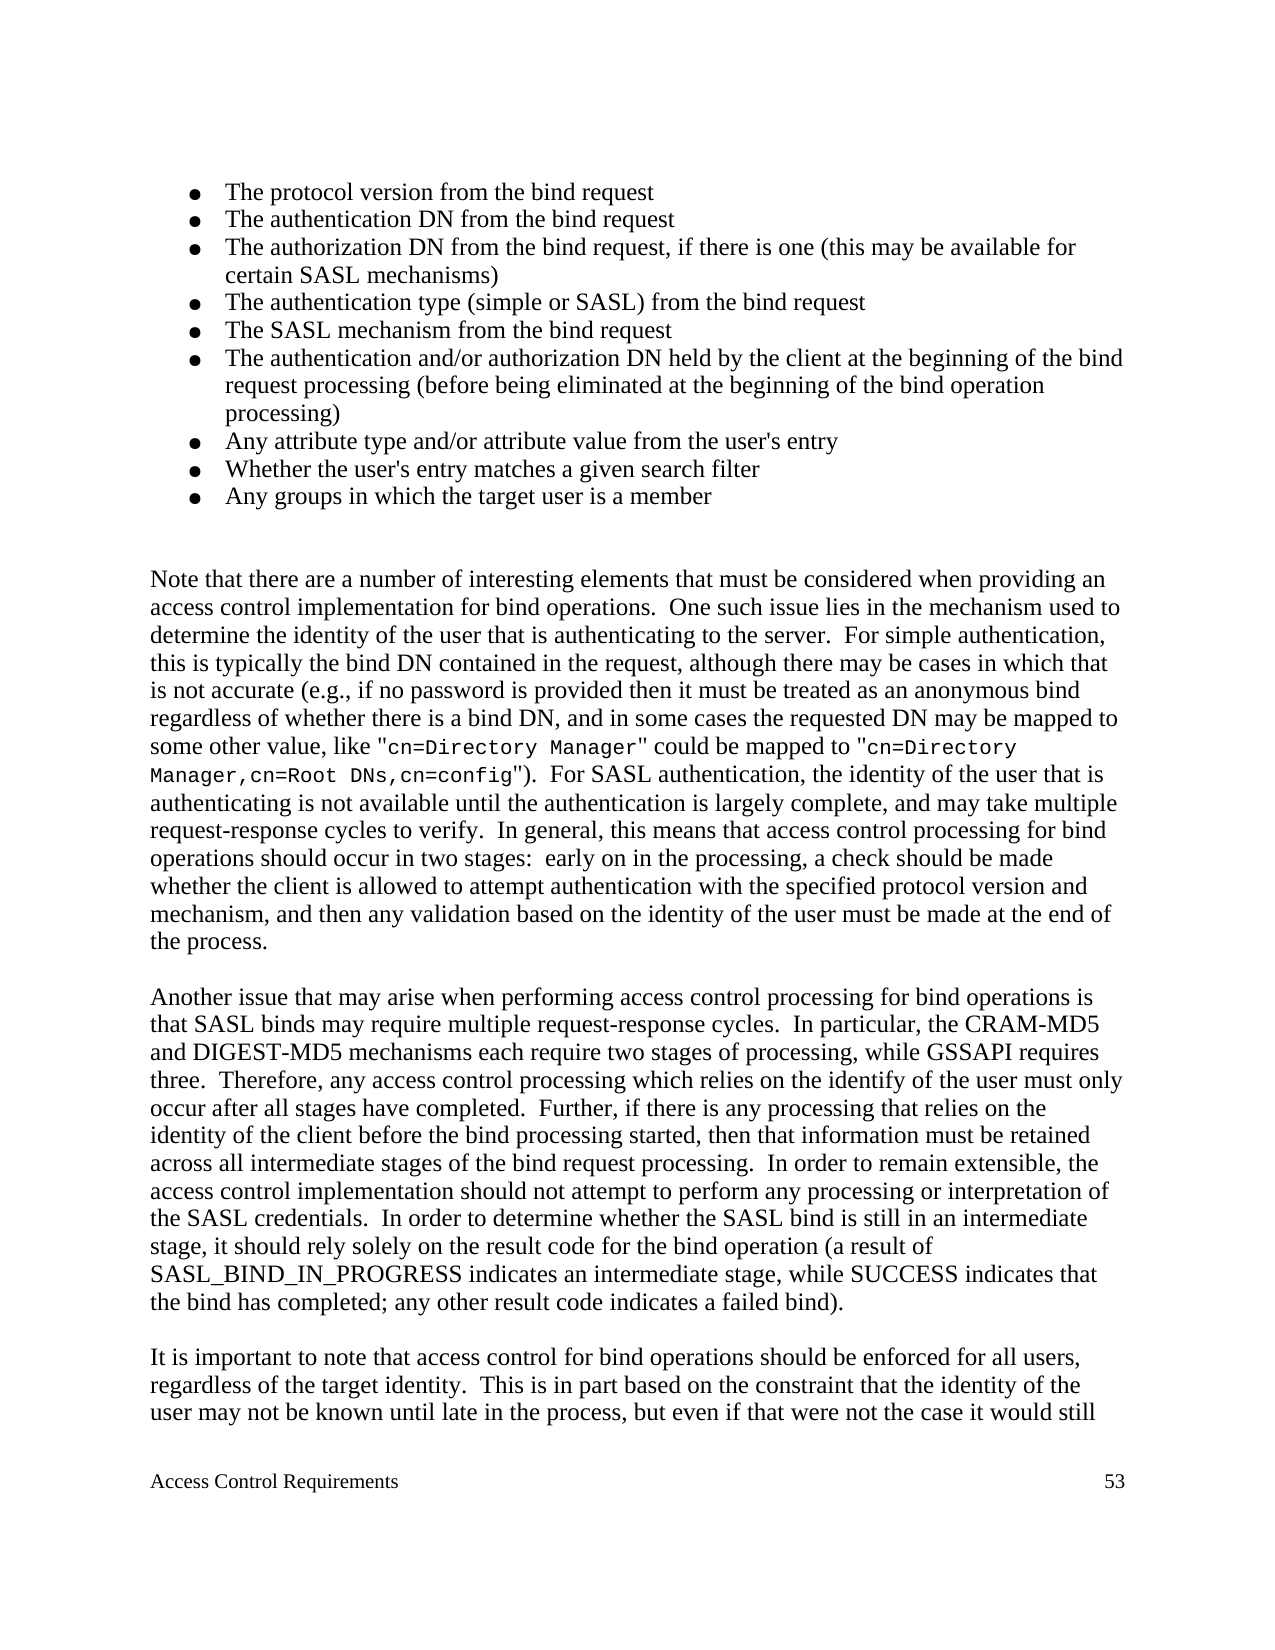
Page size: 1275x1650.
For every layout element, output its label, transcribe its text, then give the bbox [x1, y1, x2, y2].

list The authentication type (simple or SASL) from the bind request [187, 288, 1125, 316]
list The authentication DN from the bind request [187, 205, 1125, 233]
text Another issue that may arise when performing access control processing for bind operations is that SASL binds may require multiple request-response cycles. In particular, the CRAM-MD5 and DIGEST-MD5 mechanisms each require two stages of processing, while GSSAPI requires three. Therefore, any access control processing which relies on the identify of the user must only occur after all stages have completed. Further, if there is any processing that relies on the identity of the client before the bind processing started, then that information must be retained across all intermediate stages of the bind request processing. In order to remain extensible, the access control implementation should not attempt to perform any processing or interpretation of the SASL credentials. In order to determine whether the SASL bind is still in an intermediate stage, it should rely solely on the result code for the bind operation (a result of SASL_BIND_IN_PROGRESS indicates an intermediate stage, while SUCCESS indicates that the bind has completed; any other result code indicates a failed bind). [150, 983, 1125, 1315]
text It is important to note that access control for bind operations should be enforced for all users, regardless of the target identity. This is in part based on the constraint that the identity of the user may not be known until late in the process, but even if that were not the case it would still [150, 1343, 1125, 1426]
text Note that there are a number of interesting elements that must be considered when providing an access control implementation for bind operations. One such issue lies in the mechanism used to determine the identity of the user that is authenticating to the server. For simple authentication, this is typically the bind DN contained in the request, although there may be cases in which that is not accurate (e.g., if no password is provided then it must be treated as an anonymous bind regardless of whether there is a bind DN, and in some cases the requested DN may be mapped to some other value, like "cn=Directory Manager" could be mapped to "cn=Directory Manager,cn=Root DNs,cn=config"). For SASL authentication, the identity of the user that is authenticating is not available until the authentication is largely complete, and may take multiple request-response cycles to verify. In general, this means that access control processing for bind operations should occur in two stages: early on in the processing, a check should be made whether the client is allowed to attempt authentication with the specified protocol version and mechanism, and then any validation based on the identity of the user must be made at the end of the process. [150, 566, 1125, 955]
list The SASL mechanism from the bind request [187, 316, 1125, 344]
list Any attribute type and/or attribute value from the user's entry [187, 427, 1125, 455]
list The authentication and/or authorization DN held by the client at the beginning of the bind request processing (before being eliminated at the beginning of the bind operation processing) [187, 344, 1125, 427]
list Any groups in which the target user is a member [187, 482, 1125, 510]
list The authorization DN from the bind request, if there is one (this may be available for certain SASL mechanisms) [187, 233, 1125, 288]
list Whether the user's entry matches a given search filter [187, 455, 1125, 482]
list The protocol version from the bind request [187, 178, 1125, 205]
